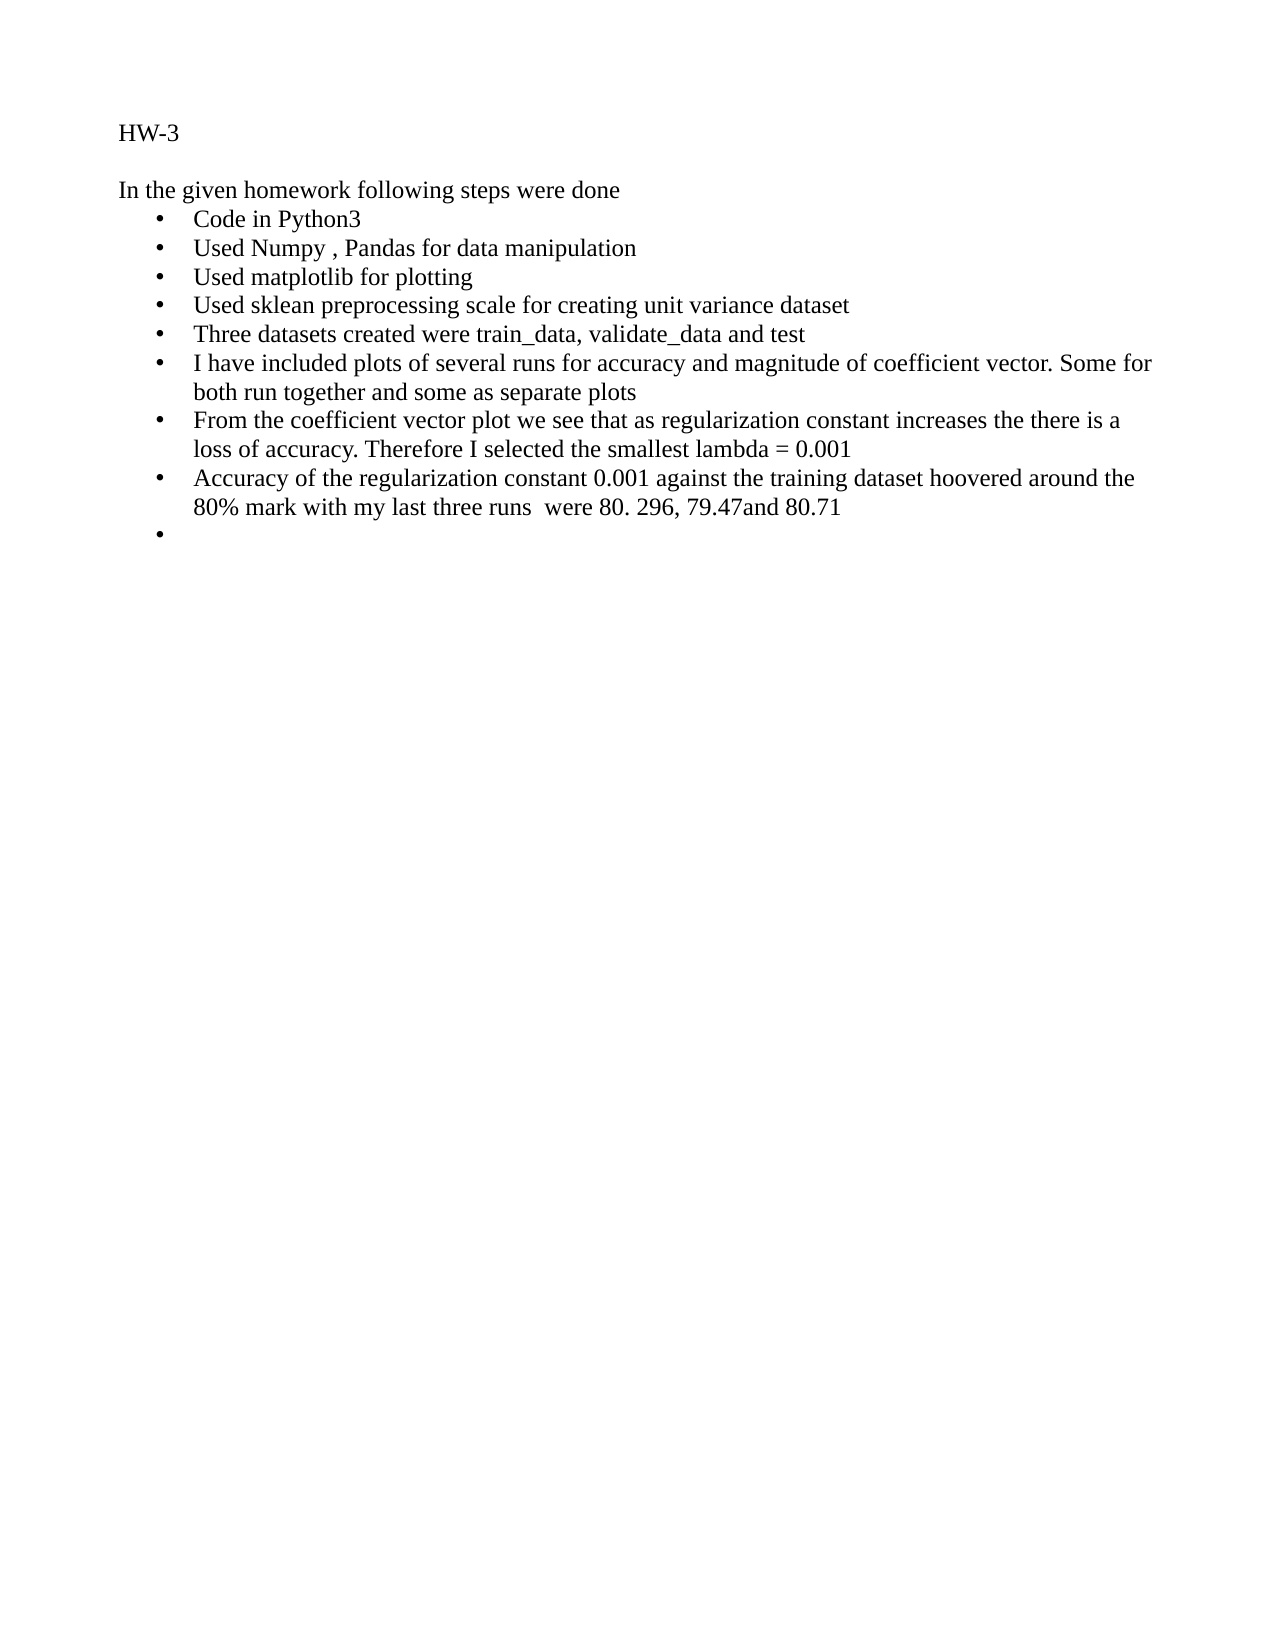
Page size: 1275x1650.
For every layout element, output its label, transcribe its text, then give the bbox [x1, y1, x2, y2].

list From the coefficient vector plot we see that as regularization constant increases the there is a loss of accuracy. Therefore I selected the smallest lambda = 0.001 [156, 406, 1157, 463]
list I have included plots of several runs for accuracy and magnitude of coefficient vector. Some for both run together and some as separate plots [156, 348, 1157, 406]
list Used Numpy , Pandas for data manipulation [156, 233, 1157, 262]
text HW-3 [118, 118, 1157, 147]
list Three datasets created were train_data, validate_data and test [156, 319, 1157, 348]
list Accuracy of the regularization constant 0.001 against the training dataset hoovered around the 80% mark with my last three runs were 80. 296, 79.47and 80.71 [156, 463, 1157, 521]
list Code in Python3 [156, 204, 1157, 233]
list Used matplotlib for plotting [156, 262, 1157, 291]
text In the given homework following steps were done [118, 176, 1157, 204]
list Used sklean preprocessing scale for creating unit variance dataset [156, 291, 1157, 319]
